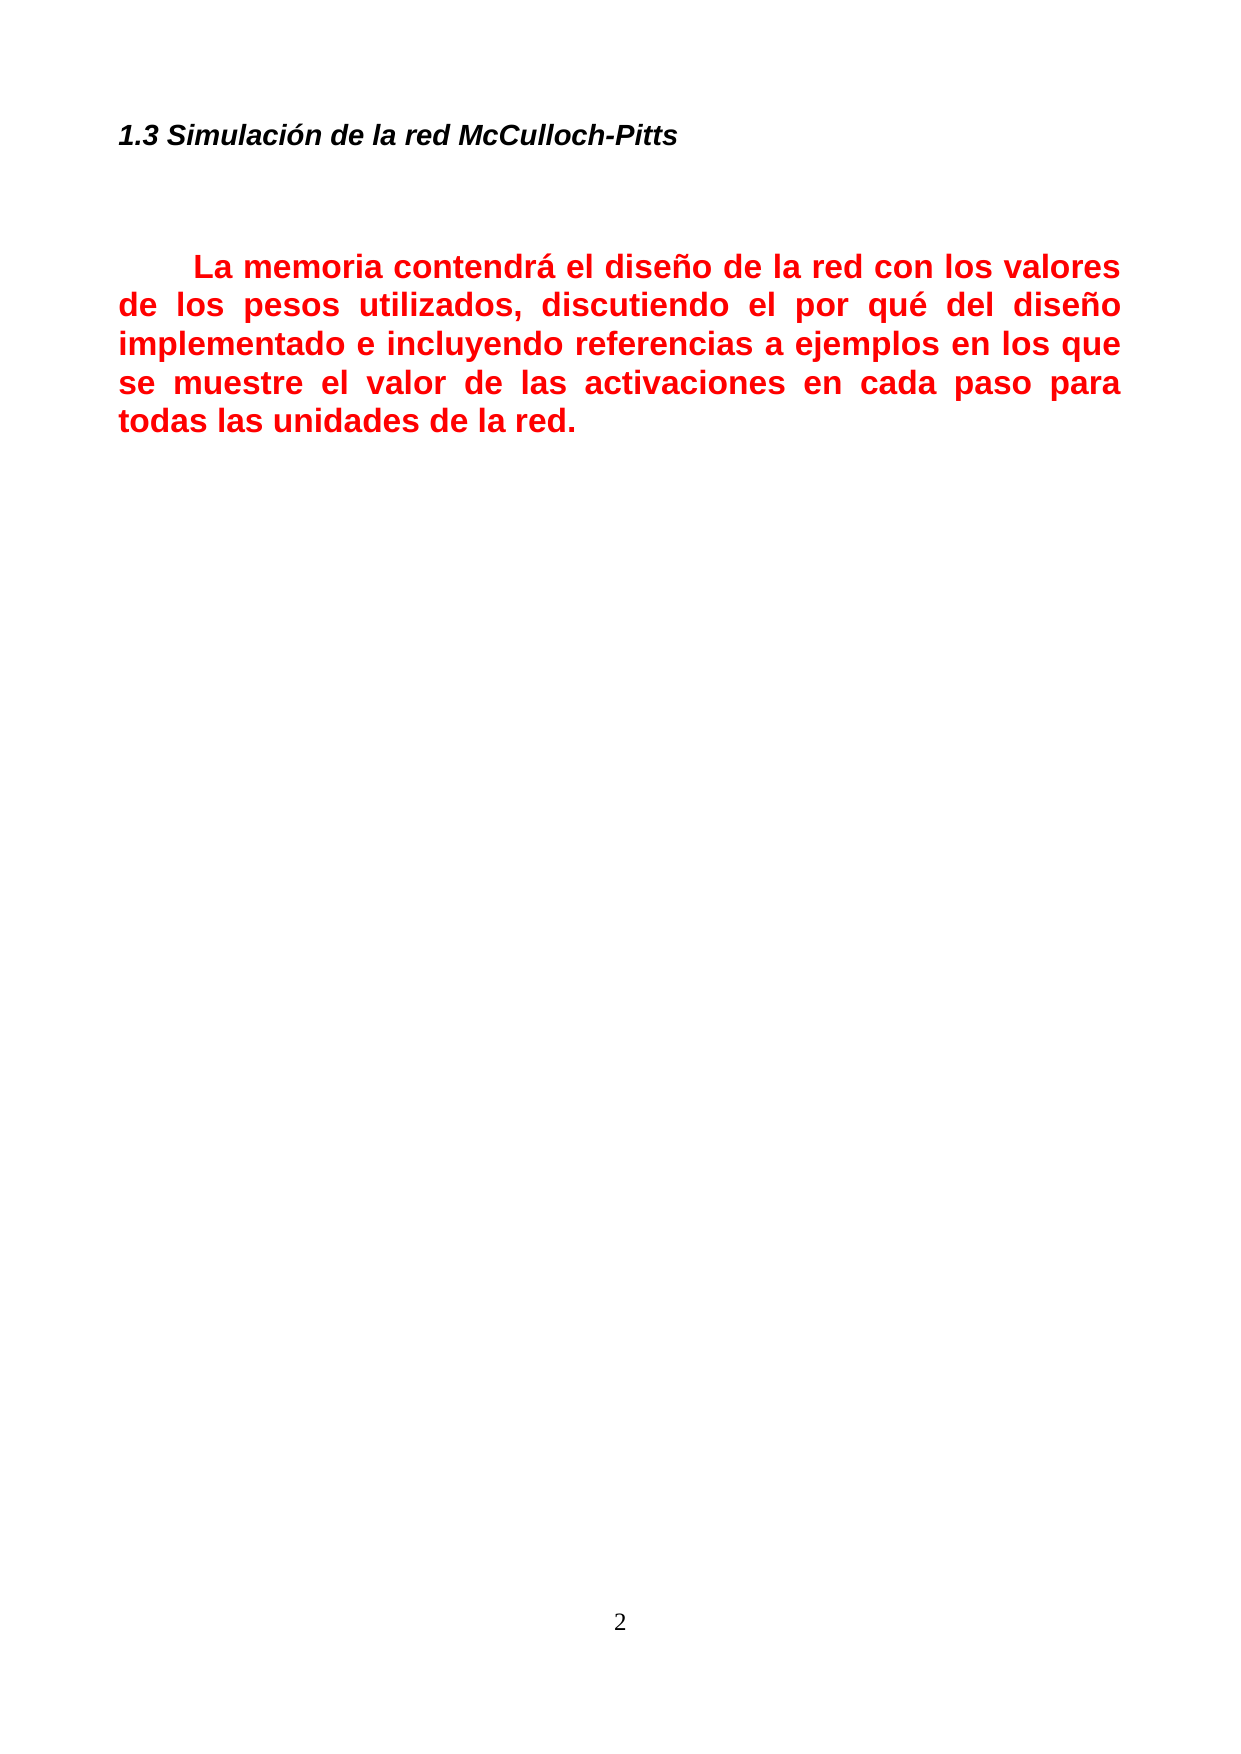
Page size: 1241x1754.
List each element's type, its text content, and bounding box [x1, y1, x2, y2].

text 1.3 Simulación de la red McCulloch-Pitts [118, 118, 1122, 152]
text La memoria contendrá el diseño de la red con los valores de los pesos utilizados, discutiendo el por qué del diseño implementado e incluyendo referencias a ejemplos en los que se muestre el valor de las activaciones en cada paso para todas las unidades de la red. [118, 247, 1122, 440]
